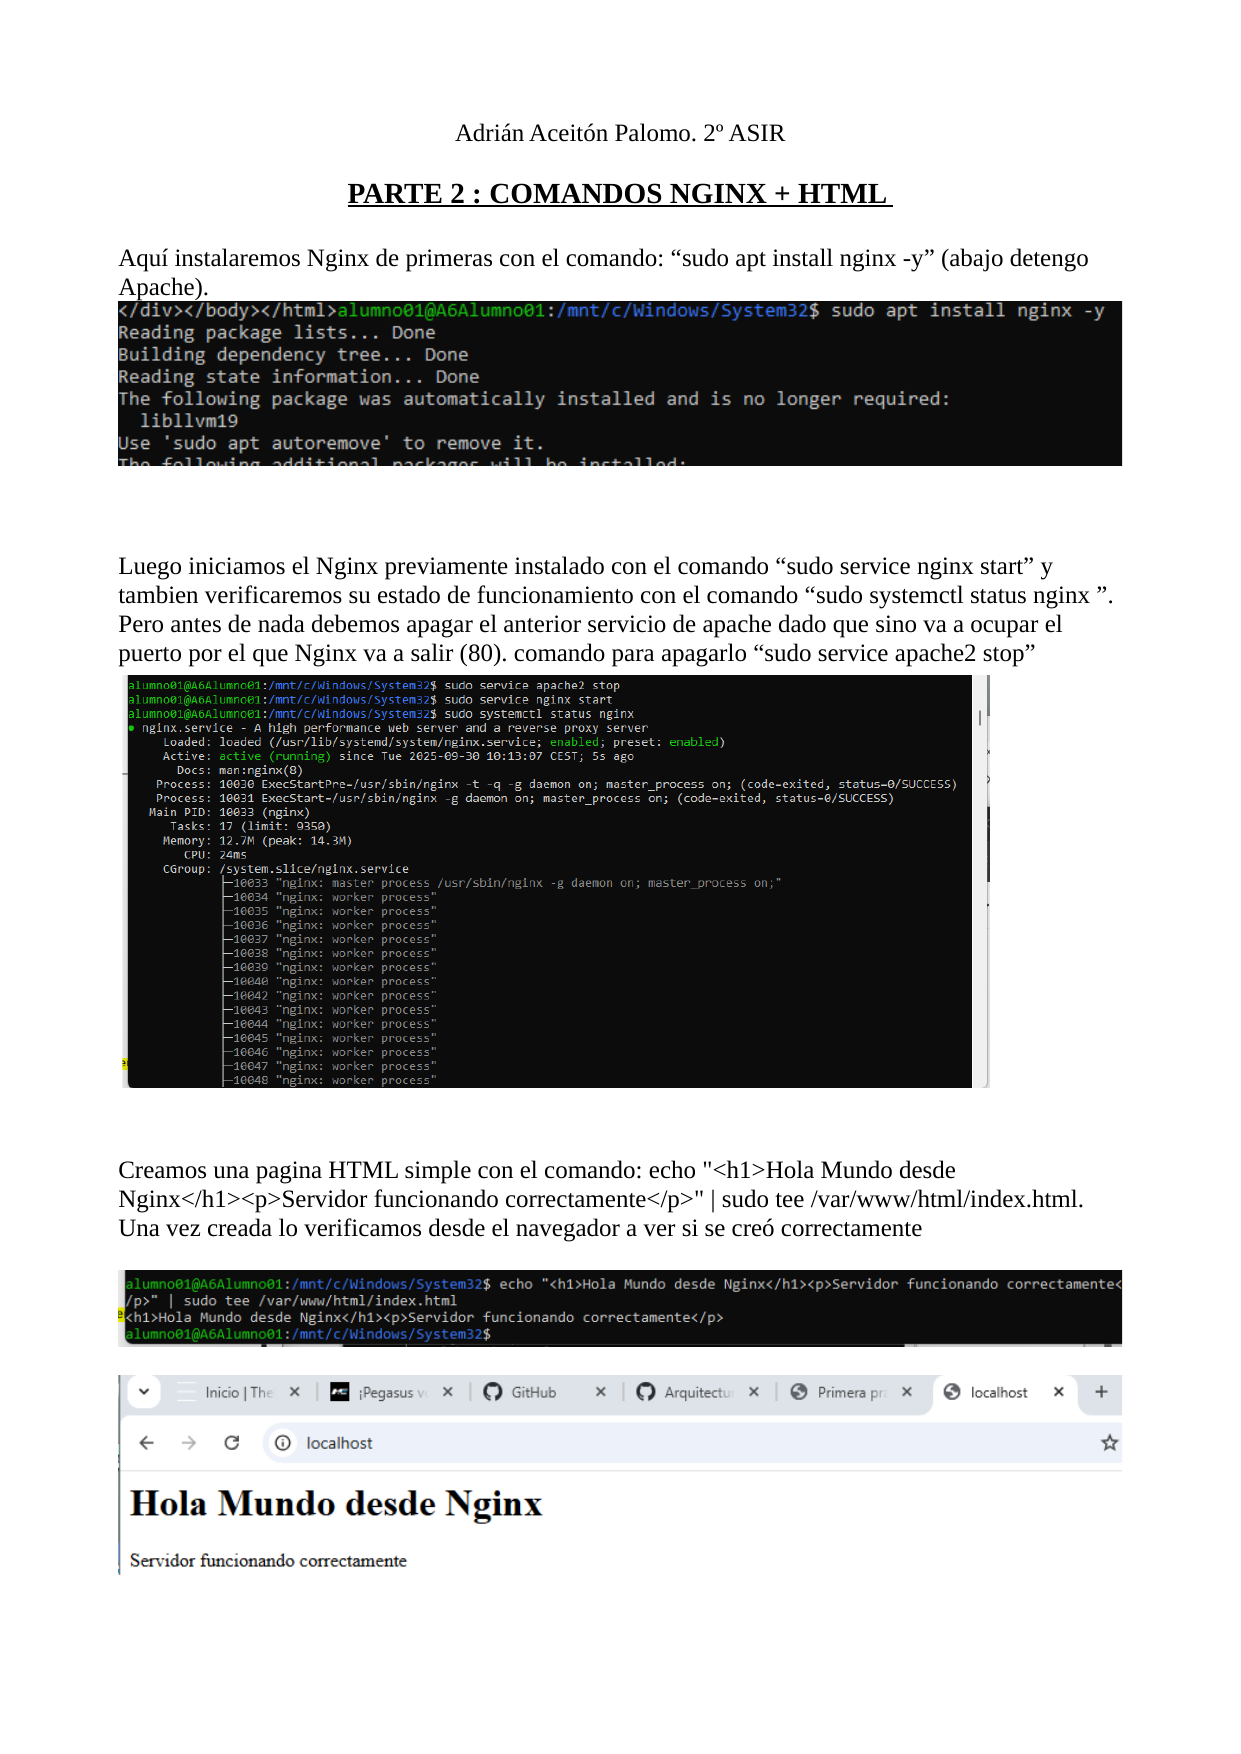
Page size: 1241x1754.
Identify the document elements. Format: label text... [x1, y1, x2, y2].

text Creamos una pagina HTML simple con el comando: echo "<h1>Hola Mundo desde Nginx</h1><p>Servidor funcionando correctamente</p>" | sudo tee /var/www/html/index.html. [118, 1155, 1122, 1213]
text Luego iniciamos el Nginx previamente instalado con el comando “sudo service nginx start” y tambien verificaremos su estado de funcionamiento con el comando “sudo systemctl status nginx ”. Pero antes de nada debemos apagar el anterior servicio de apache dado que sino va a ocupar el puerto por el que Nginx va a salir (80). comando para apagarlo “sudo service apache2 stop” [118, 551, 1122, 666]
picture [122, 675, 990, 1088]
picture [118, 1375, 1123, 1575]
text Aquí instalaremos Nginx de primeras con el comando: “sudo apt install nginx -y” (abajo detengo Apache). [118, 243, 1122, 301]
text PARTE 2 : COMANDOS NGINX + HTML [118, 176, 1122, 210]
picture [118, 301, 1123, 466]
picture [118, 1270, 1123, 1347]
text Una vez creada lo verificamos desde el navegador a ver si se creó correctamente [118, 1213, 1122, 1241]
